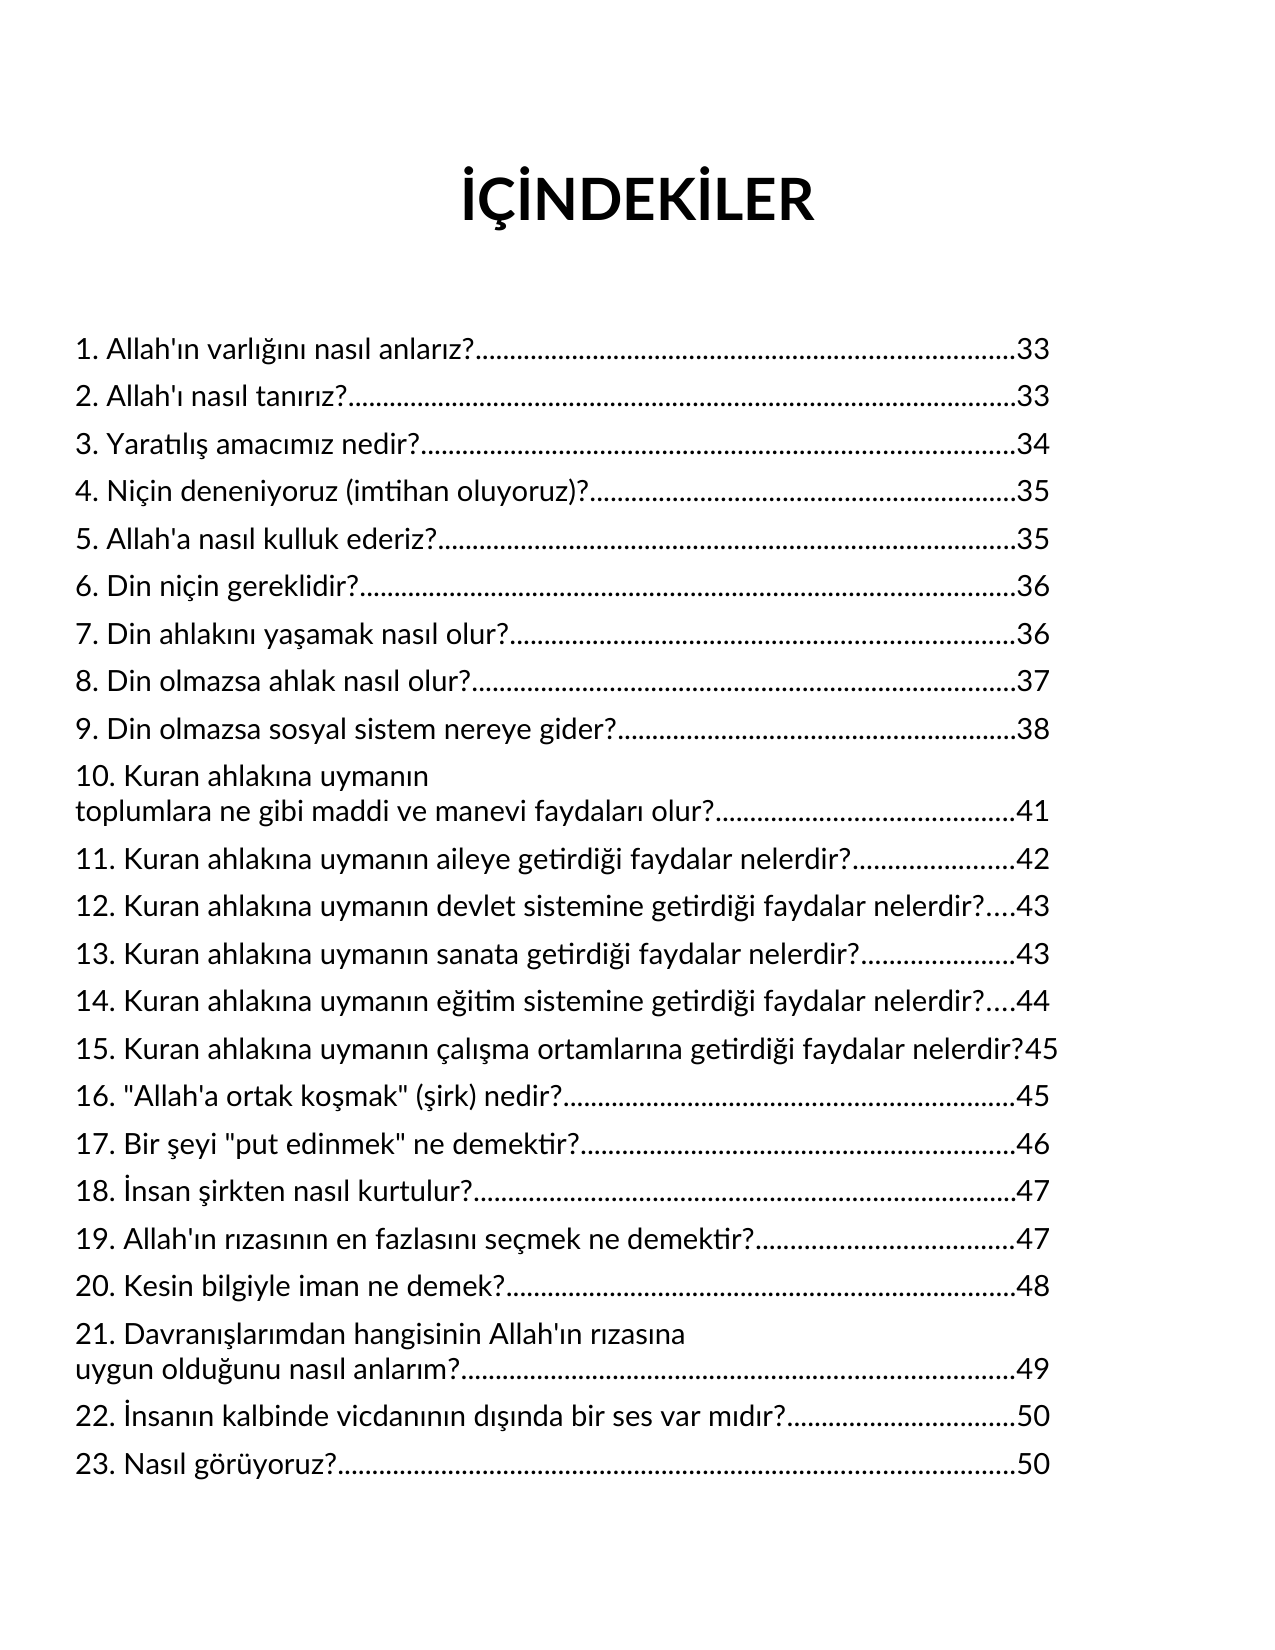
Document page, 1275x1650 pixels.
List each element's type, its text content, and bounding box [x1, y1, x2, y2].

subtitle 21. Davranışlarımdan hangisinin Allah'ın rızasına uygun olduğunu nasıl anlarım? 49 [75, 1315, 1200, 1385]
subtitle 6. Din niçin gereklidir? 36 [75, 568, 1200, 603]
subtitle 10. Kuran ahlakına uymanın toplumlara ne gibi maddi ve manevi faydaları olur? 41 [75, 758, 1200, 828]
subtitle 19. Allah'ın rızasının en fazlasını seçmek ne demektir? 47 [75, 1220, 1200, 1255]
subtitle 17. Bir şeyi "put edinmek" ne demektir? 46 [75, 1125, 1200, 1160]
subtitle 9. Din olmazsa sosyal sistem nereye gider? 38 [75, 710, 1200, 745]
subtitle 11. Kuran ahlakına uymanın aileye getirdiği faydalar nelerdir? 42 [75, 840, 1200, 875]
subtitle İÇİNDEKİLER [75, 162, 1200, 232]
subtitle 13. Kuran ahlakına uymanın sanata getirdiği faydalar nelerdir? 43 [75, 935, 1200, 970]
subtitle 5. Allah'a nasıl kulluk ederiz? 35 [75, 520, 1200, 555]
subtitle 1. Allah'ın varlığını nasıl anlarız? 33 [75, 330, 1200, 365]
subtitle 7. Din ahlakını yaşamak nasıl olur? 36 [75, 615, 1200, 650]
subtitle 16. "Allah'a ortak koşmak" (şirk) nedir? 45 [75, 1078, 1200, 1113]
subtitle 3. Yaratılış amacımız nedir? 34 [75, 425, 1200, 460]
subtitle 14. Kuran ahlakına uymanın eğitim sistemine getirdiği faydalar nelerdir? 44 [75, 983, 1200, 1018]
subtitle 18. İnsan şirkten nasıl kurtulur? 47 [75, 1173, 1200, 1208]
subtitle 8. Din olmazsa ahlak nasıl olur? 37 [75, 663, 1200, 698]
subtitle 23. Nasıl görüyoruz? 50 [75, 1445, 1200, 1480]
subtitle 4. Niçin deneniyoruz (imtihan oluyoruz)? 35 [75, 473, 1200, 508]
subtitle 20. Kesin bilgiyle iman ne demek? 48 [75, 1268, 1200, 1303]
subtitle 12. Kuran ahlakına uymanın devlet sistemine getirdiği faydalar nelerdir? 43 [75, 888, 1200, 923]
subtitle 15. Kuran ahlakına uymanın çalışma ortamlarına getirdiği faydalar nelerdir? 45 [75, 1030, 1200, 1065]
subtitle 2. Allah'ı nasıl tanırız? 33 [75, 378, 1200, 413]
subtitle 22. İnsanın kalbinde vicdanının dışında bir ses var mıdır? 50 [75, 1398, 1200, 1433]
